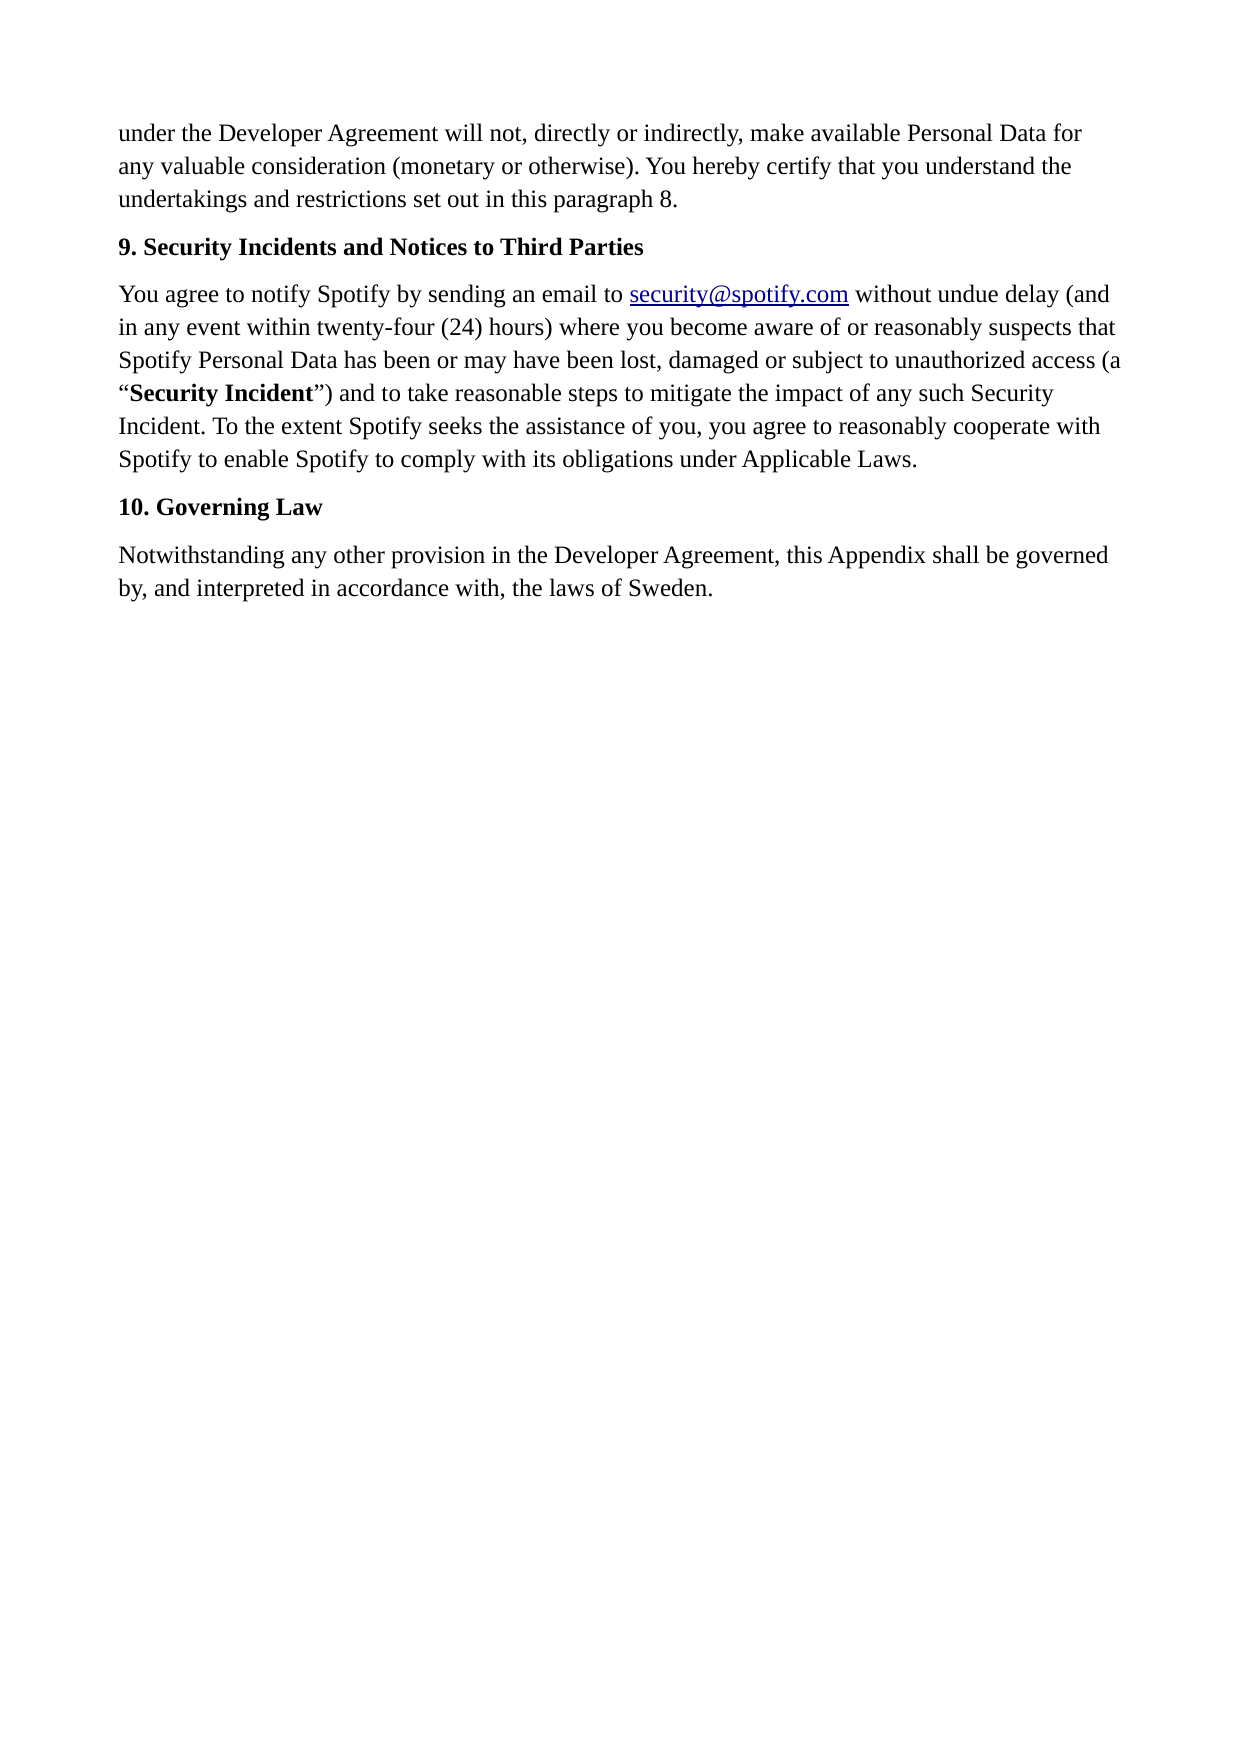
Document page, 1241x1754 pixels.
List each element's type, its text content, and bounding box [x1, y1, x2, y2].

text under the Developer Agreement will not, directly or indirectly, make available Personal Data for any valuable consideration (monetary or otherwise). You hereby certify that you understand the undertakings and restrictions set out in this paragraph 8. [118, 118, 1122, 213]
text You agree to notify Spotify by sending an email to security@spotify.com without undue delay (and in any event within twenty-four (24) hours) where you become aware of or reasonably suspects that Spotify Personal Data has been or may have been lost, damaged or subject to unauthorized access (a “Security Incident”) and to take reasonable steps to mitigate the impact of any such Security Incident. To the extent Spotify seeks the assistance of you, you agree to reasonably cooperate with Spotify to enable Spotify to comply with its obligations under Applicable Laws. [118, 279, 1122, 473]
text 9. Security Incidents and Notices to Third Parties [118, 232, 1122, 261]
text Notwithstanding any other provision in the Developer Agreement, this Appendix shall be governed by, and interpreted in accordance with, the laws of Sweden. [118, 540, 1122, 601]
text 10. Governing Law [118, 492, 1122, 521]
